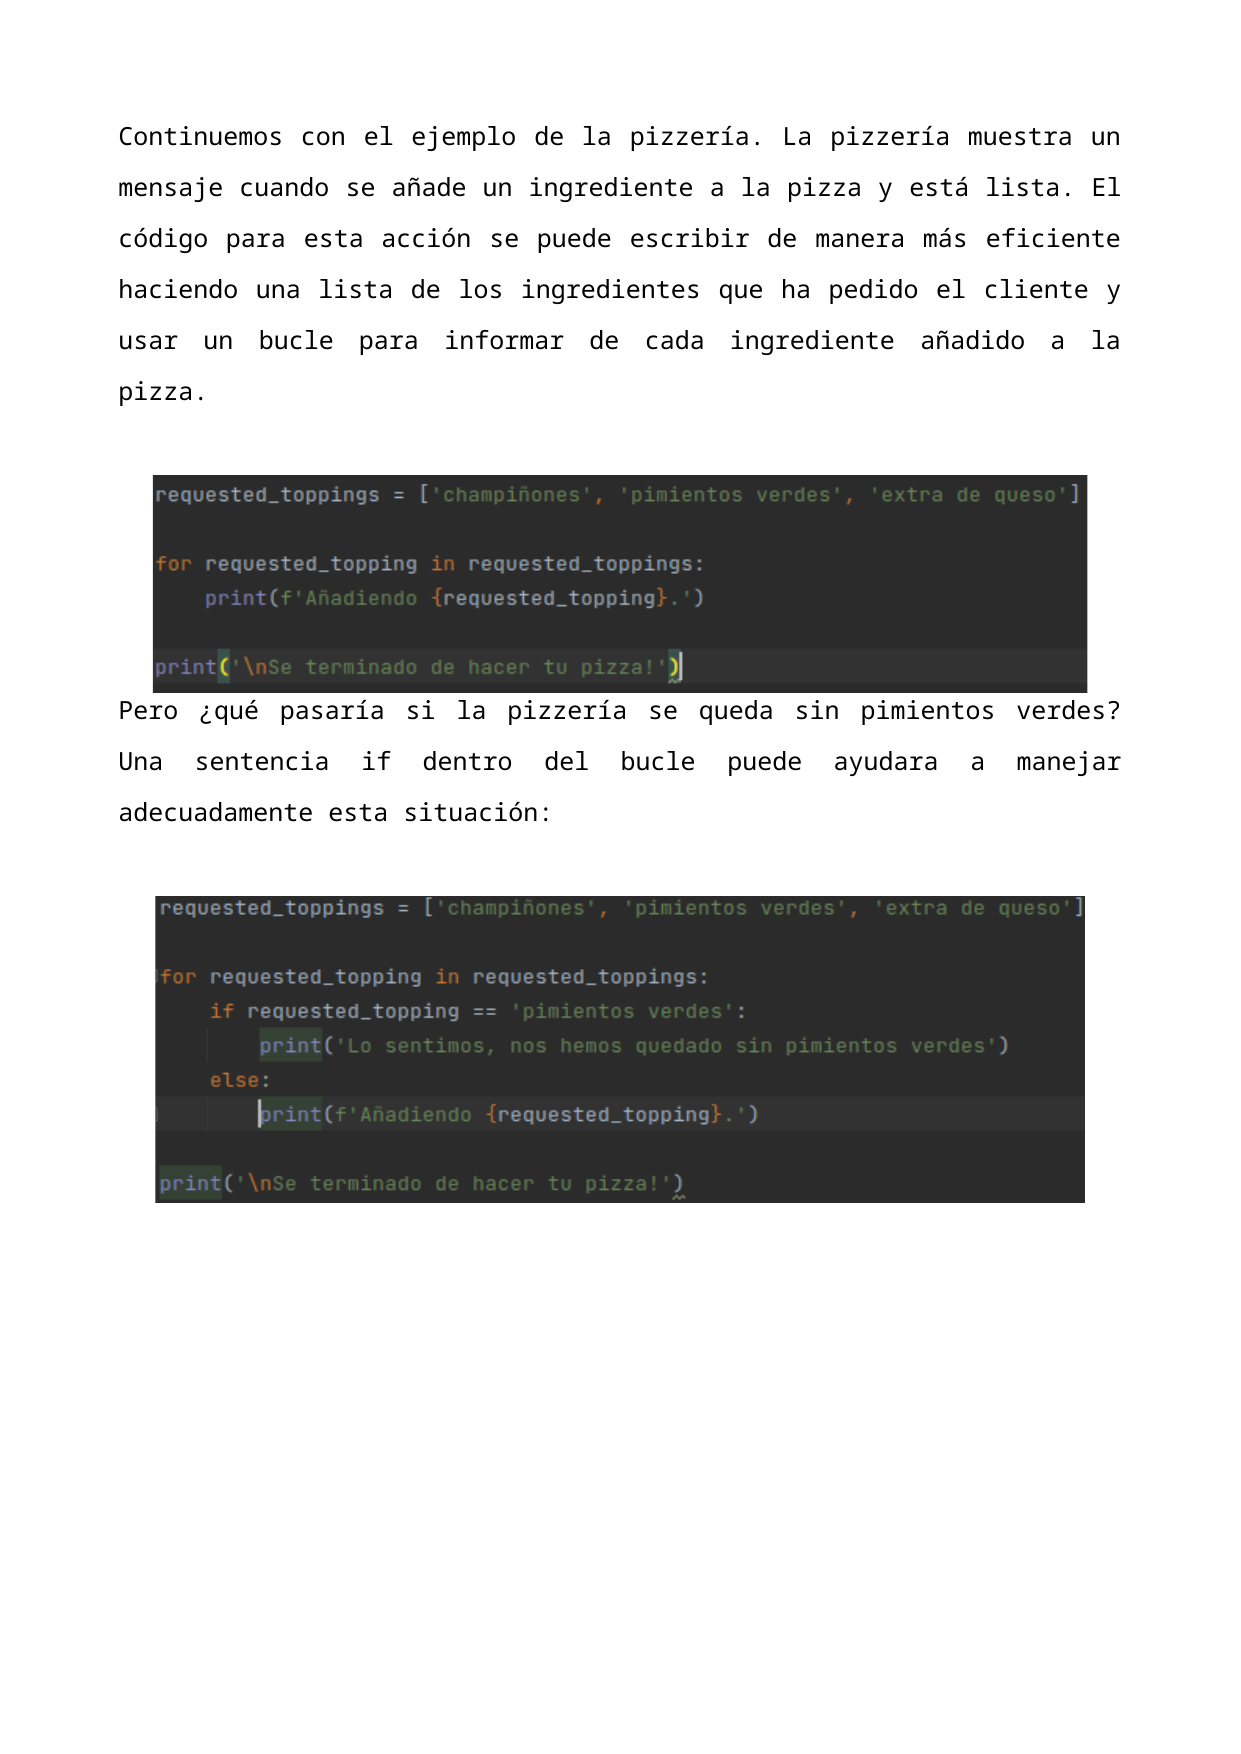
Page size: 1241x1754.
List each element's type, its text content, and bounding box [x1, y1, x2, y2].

picture [155, 896, 1085, 1203]
text Pero ¿qué pasaría si la pizzería se queda sin pimientos verdes? Una sentencia if dentro del bucle puede ayudara a manejar adecuadamente esta situación: [118, 526, 1122, 829]
text Continuemos con el ejemplo de la pizzería. La pizzería muestra un mensaje cuando se añade un ingrediente a la pizza y está lista. El código para esta acción se puede escribir de manera más eficiente haciendo una lista de los ingredientes que ha pedido el cliente y usar un bucle para informar de cada ingrediente añadido a la pizza. [118, 118, 1122, 407]
picture [152, 475, 1088, 693]
